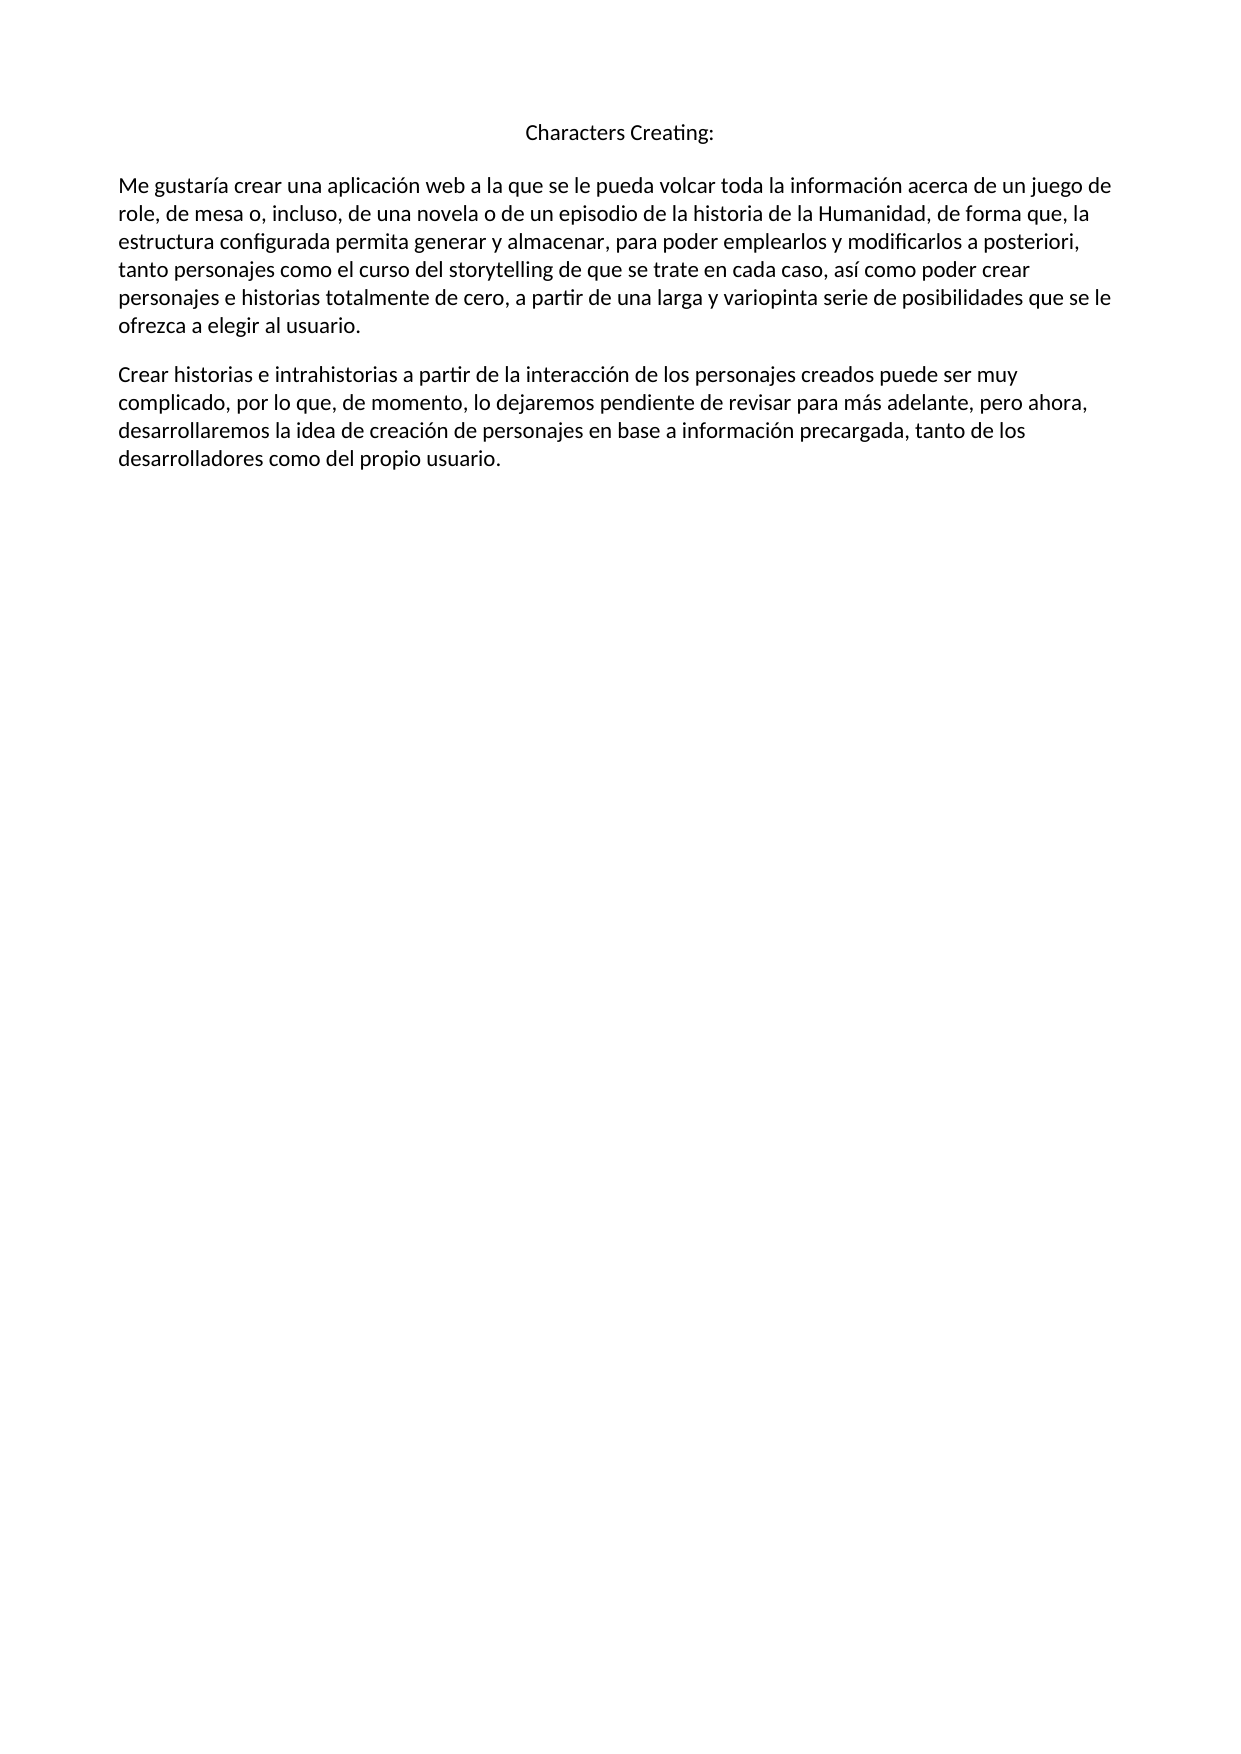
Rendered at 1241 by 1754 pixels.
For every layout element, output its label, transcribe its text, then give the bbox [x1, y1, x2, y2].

text Crear historias e intrahistorias a partir de la interacción de los personajes creados puede ser muy complicado, por lo que, de momento, lo dejaremos pendiente de revisar para más adelante, pero ahora, desarrollaremos la idea de creación de personajes en base a información precargada, tanto de los desarrolladores como del propio usuario. [118, 360, 1122, 472]
text Characters Creating: [118, 118, 1122, 146]
text Me gustaría crear una aplicación web a la que se le pueda volcar toda la información acerca de un juego de role, de mesa o, incluso, de una novela o de un episodio de la historia de la Humanidad, de forma que, la estructura configurada permita generar y almacenar, para poder emplearlos y modificarlos a posteriori, tanto personajes como el curso del storytelling de que se trate en cada caso, así como poder crear personajes e historias totalmente de cero, a partir de una larga y variopinta serie de posibilidades que se le ofrezca a elegir al usuario. [118, 171, 1122, 339]
